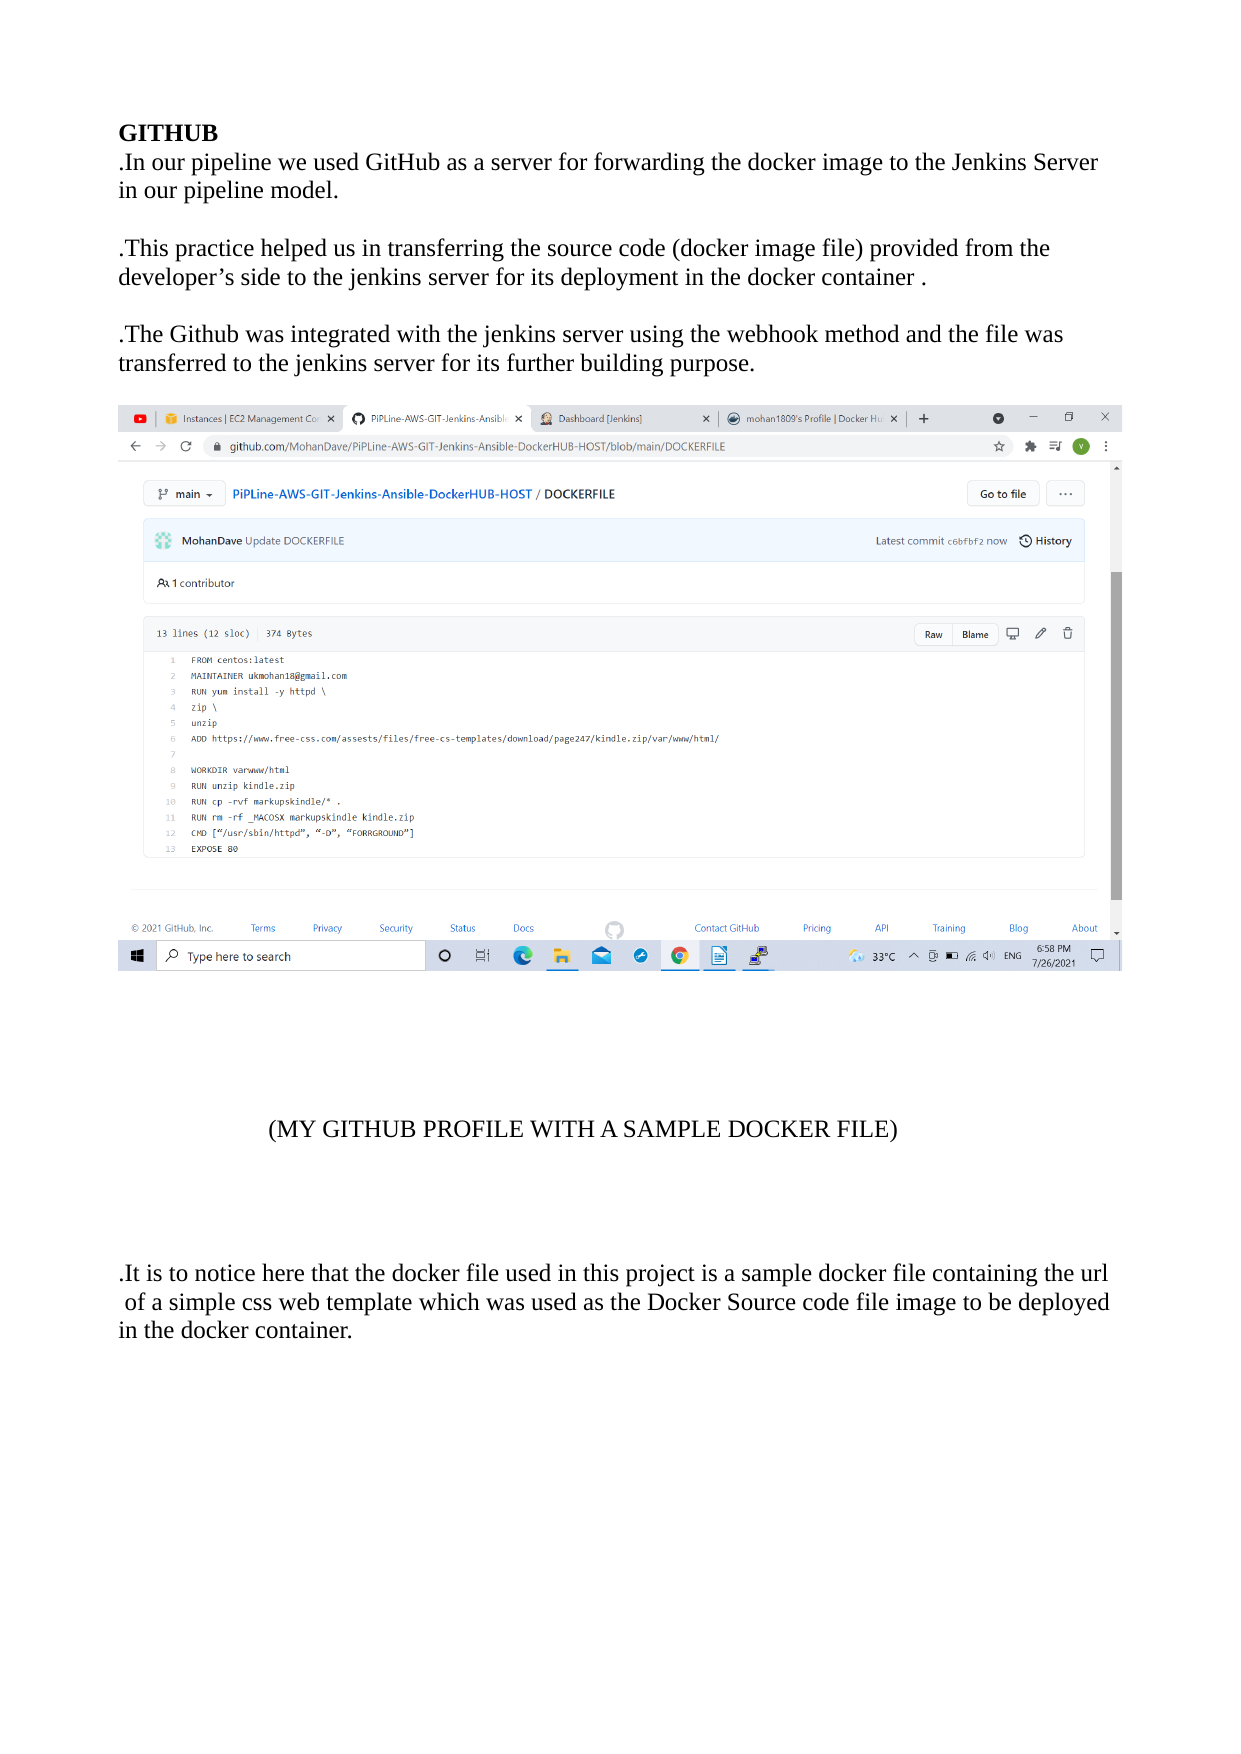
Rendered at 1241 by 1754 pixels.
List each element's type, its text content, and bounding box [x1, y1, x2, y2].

text GITHUB [118, 118, 1122, 147]
text .It is to notice here that the docker file used in this project is a sample docker file containing the url [118, 1258, 1122, 1287]
text of a simple css web template which was used as the Docker Source code file image to be deployed in the docker container. [118, 1287, 1122, 1344]
text .This practice helped us in transferring the source code (docker image file) provided from the developer’s side to the jenkins server for its deployment in the docker container . [118, 233, 1122, 291]
text .The Github was integrated with the jenkins server using the webhook method and the file was transferred to the jenkins server for its further building purpose. [118, 319, 1122, 377]
text .In our pipeline we used GitHub as a server for forwarding the docker image to the Jenkins Server in our pipeline model. [118, 147, 1122, 204]
text (MY GITHUB PROFILE WITH A SAMPLE DOCKER FILE) [118, 1114, 1122, 1143]
picture [118, 405, 1123, 971]
